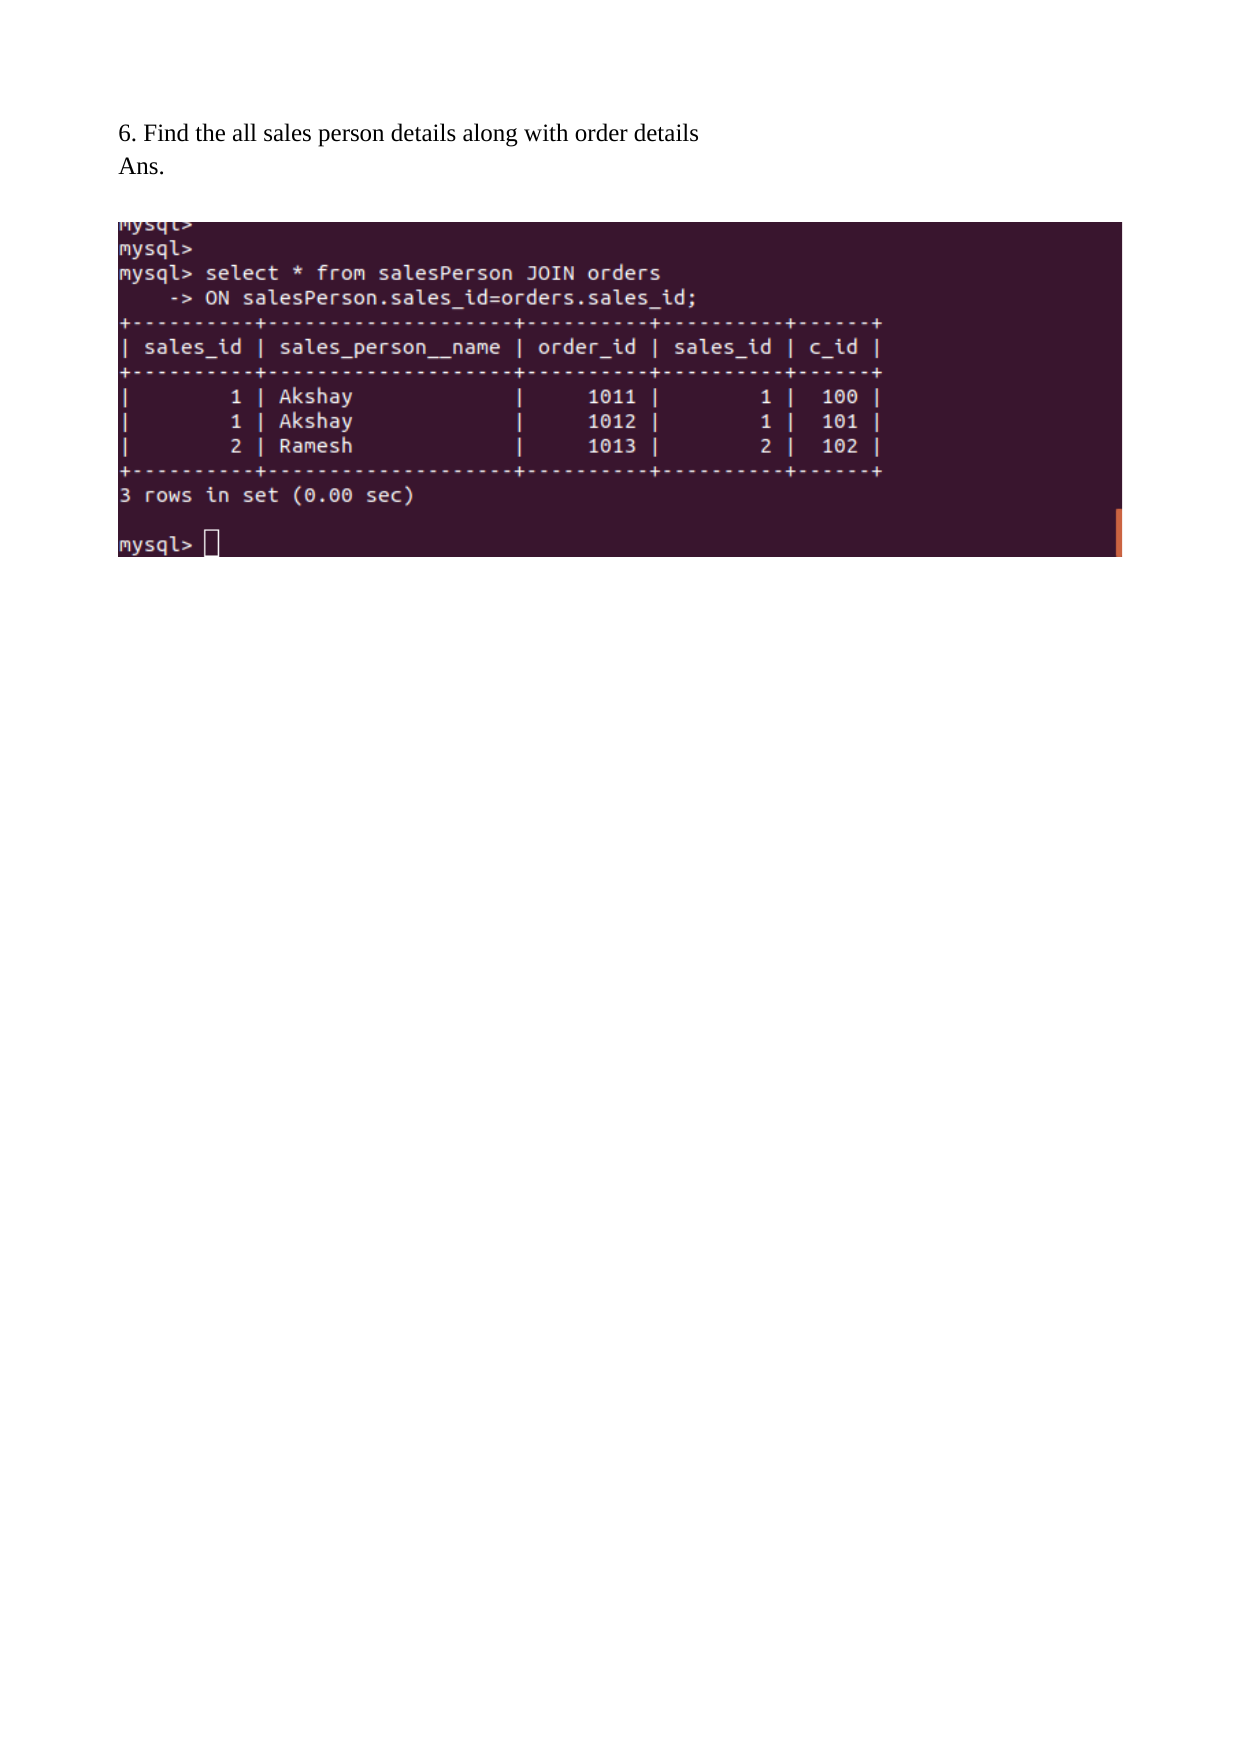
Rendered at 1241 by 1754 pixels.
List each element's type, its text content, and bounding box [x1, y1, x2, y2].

text 6. Find the all sales person details along with order details [118, 118, 1122, 147]
picture [118, 222, 1123, 557]
text Ans. [118, 151, 1122, 180]
